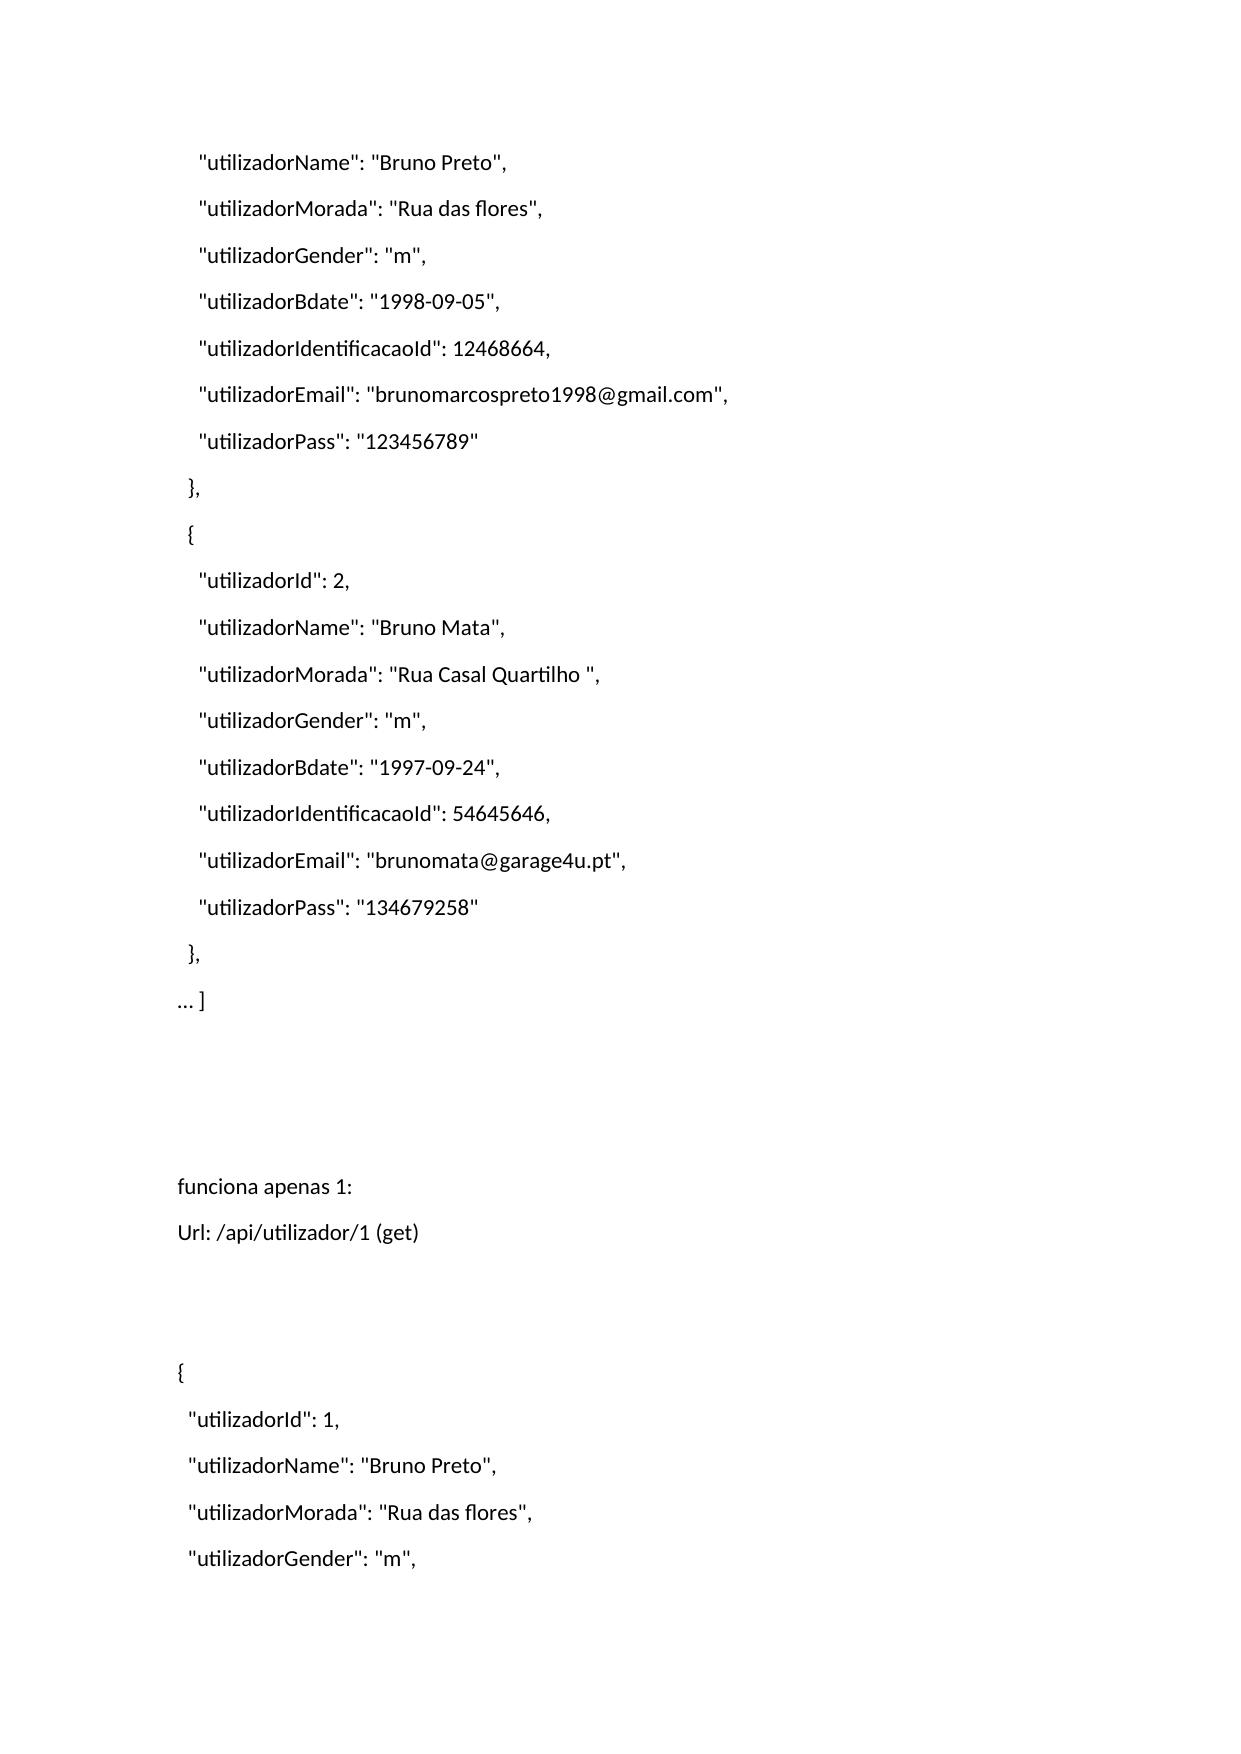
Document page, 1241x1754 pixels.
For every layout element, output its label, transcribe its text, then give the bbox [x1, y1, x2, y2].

text }, [177, 473, 1063, 502]
text "utilizadorName": "Bruno Preto", [177, 1451, 1063, 1479]
text "utilizadorPass": "123456789" [177, 427, 1063, 455]
text "utilizadorBdate": "1998-09-05", [177, 287, 1063, 315]
text "utilizadorIdentificacaoId": 54645646, [177, 799, 1063, 827]
text { [177, 1358, 1063, 1386]
text Url: /api/utilizador/1 (get) [177, 1218, 1063, 1247]
text "utilizadorName": "Bruno Preto", [177, 148, 1063, 176]
text "utilizadorGender": "m", [177, 706, 1063, 734]
text "utilizadorIdentificacaoId": 12468664, [177, 334, 1063, 362]
text "utilizadorName": "Bruno Mata", [177, 613, 1063, 641]
text }, [177, 939, 1063, 967]
text … ] [177, 986, 1063, 1014]
text "utilizadorEmail": "brunomarcospreto1998@gmail.com", [177, 380, 1063, 408]
text "utilizadorMorada": "Rua das flores", [177, 1498, 1063, 1526]
text "utilizadorEmail": "brunomata@garage4u.pt", [177, 846, 1063, 874]
text { [177, 520, 1063, 548]
text "utilizadorId": 2, [177, 567, 1063, 595]
text "utilizadorGender": "m", [177, 241, 1063, 269]
text "utilizadorGender": "m", [177, 1544, 1063, 1572]
text "utilizadorMorada": "Rua Casal Quartilho ", [177, 660, 1063, 688]
text "utilizadorMorada": "Rua das flores", [177, 194, 1063, 222]
text "utilizadorPass": "134679258" [177, 893, 1063, 921]
text "utilizadorBdate": "1997-09-24", [177, 753, 1063, 781]
text "utilizadorId": 1, [177, 1405, 1063, 1433]
text funciona apenas 1: [177, 1172, 1063, 1200]
